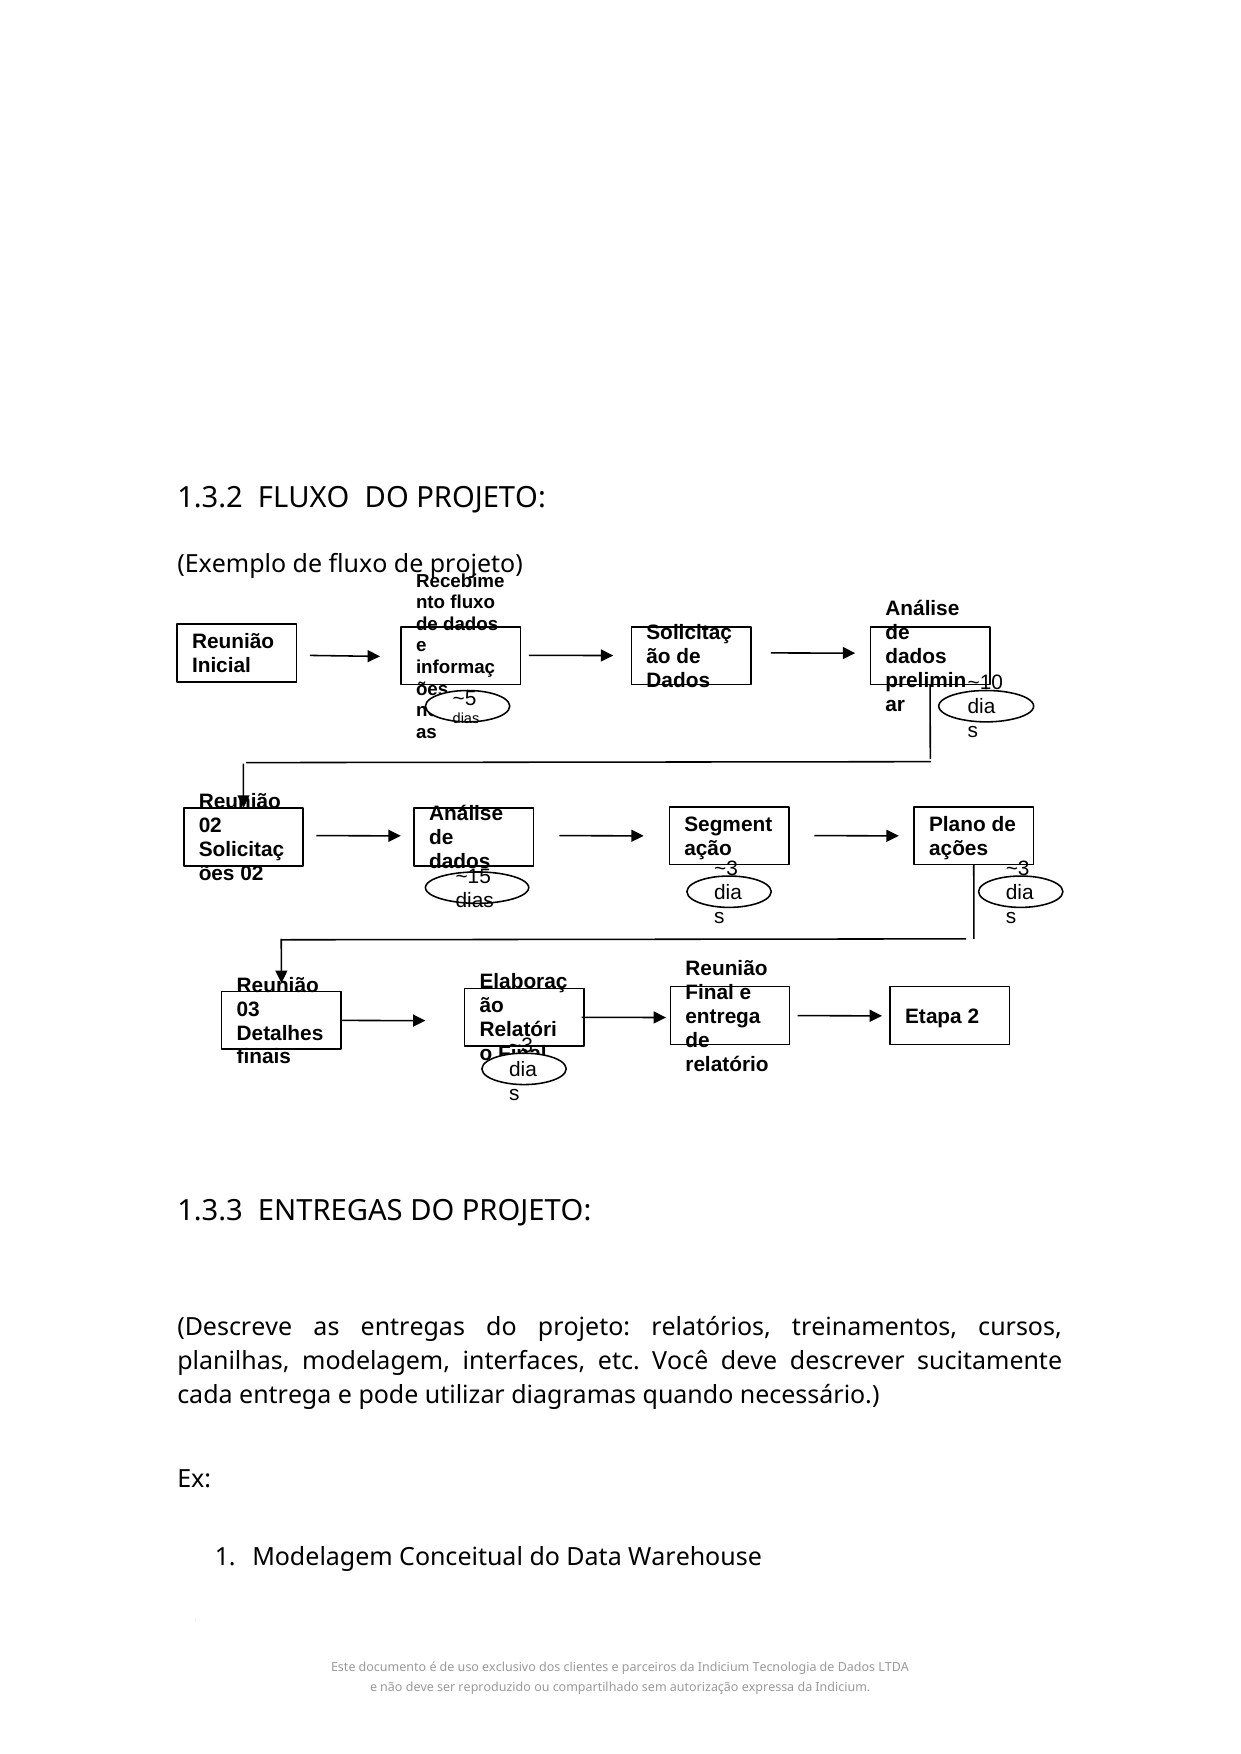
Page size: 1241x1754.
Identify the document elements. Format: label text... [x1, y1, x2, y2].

text (Descreve as entregas do projeto: relatórios, treinamentos, cursos, planilhas, modelagem, interfaces, etc. Você deve descrever sucitamente cada entrega e pode utilizar diagramas quando necessário.) [177, 1308, 1063, 1411]
subtitle 1.3.3 ENTREGAS DO PROJETO: [177, 1189, 1063, 1229]
text Ex: [177, 1460, 1063, 1494]
text (Exemplo de fluxo de projeto) [177, 546, 1063, 580]
list Modelagem Conceitual do Data Warehouse [214, 1539, 1063, 1573]
subtitle 1.3.2 FLUXO DO PROJETO: [177, 476, 1063, 516]
